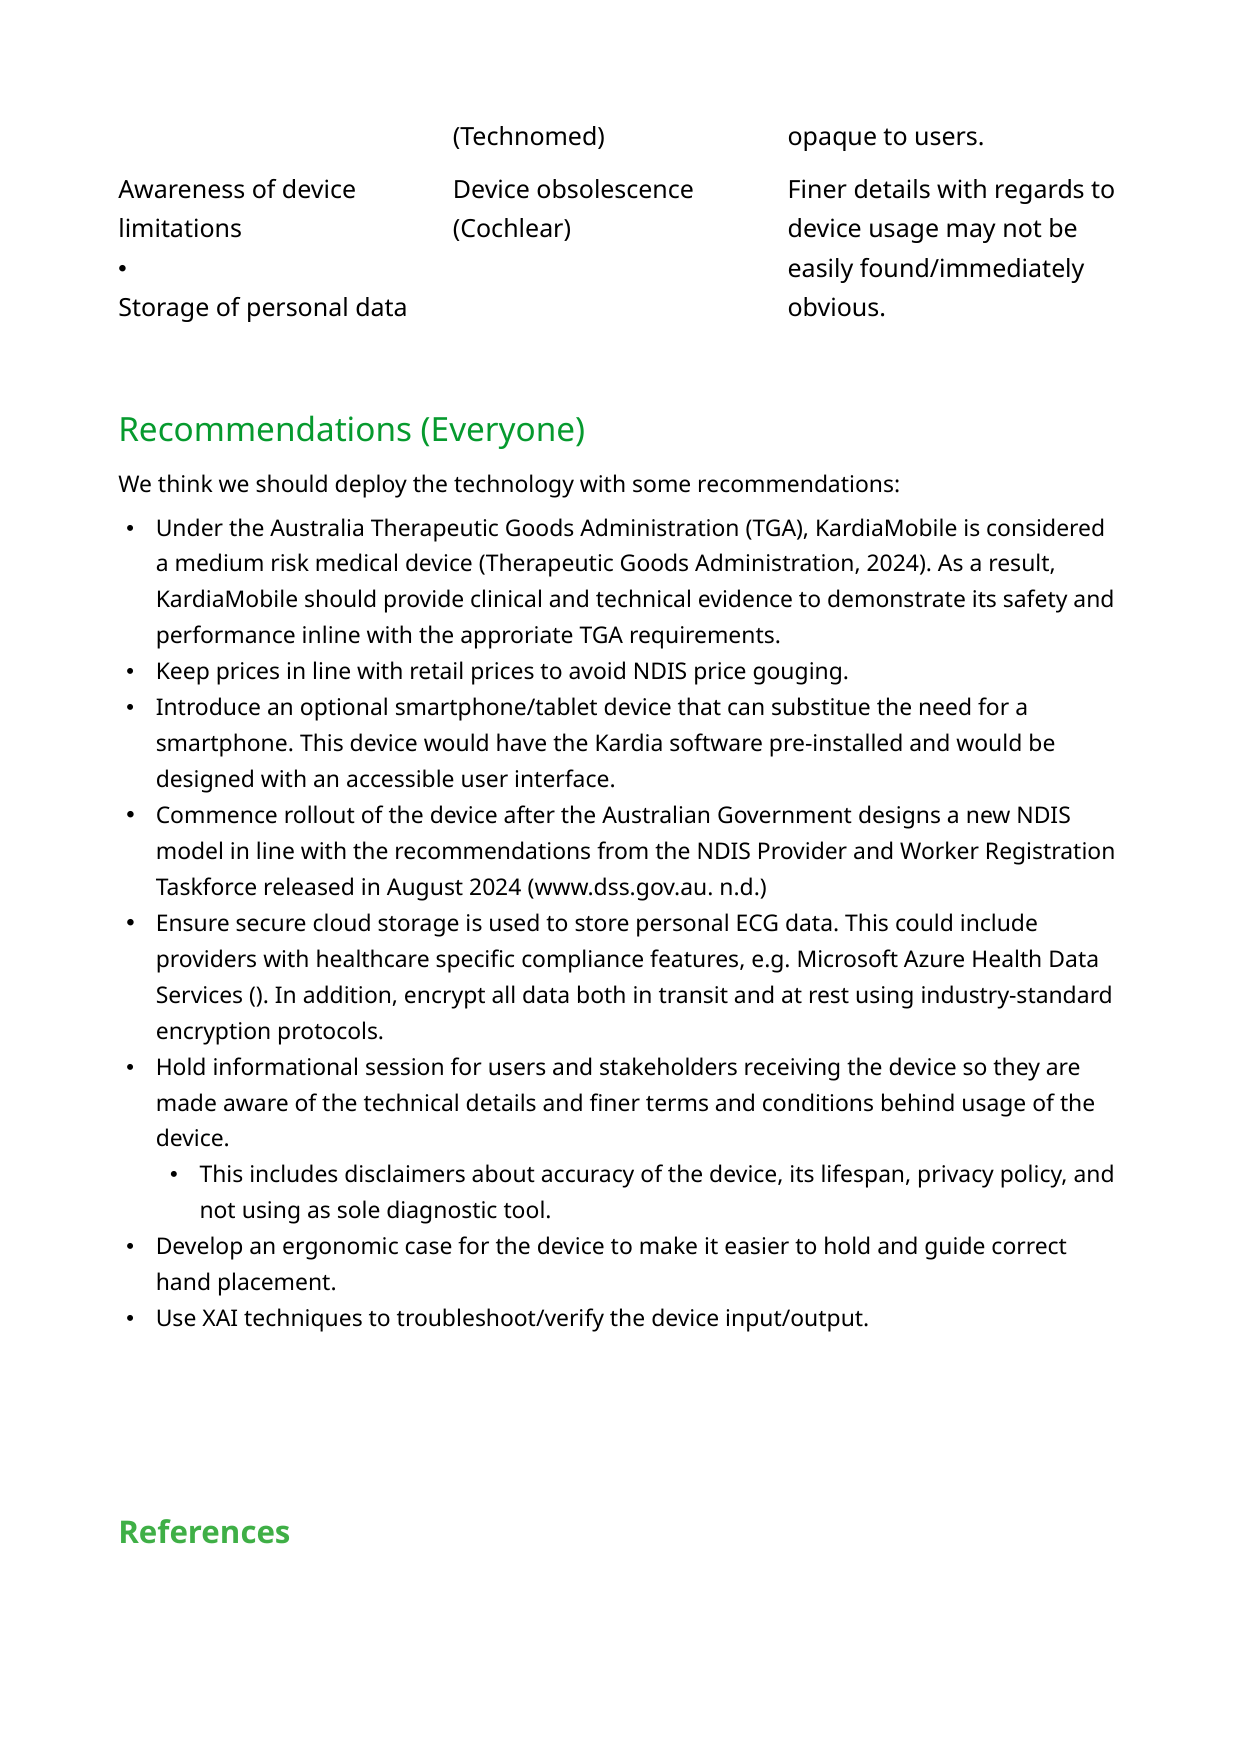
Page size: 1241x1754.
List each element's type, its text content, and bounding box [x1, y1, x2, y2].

list Commence rollout of the device after the Australian Government designs a new NDIS model in line with the recommendations from the NDIS Provider and Worker Registration Taskforce released in August 2024 (www.dss.gov.au. n.d.) [156, 799, 1122, 902]
text We think we should deploy the technology with some recommendations: [118, 468, 1122, 499]
table_cell Awareness of device limitations Storage of personal data [118, 118, 453, 363]
list Introduce an optional smartphone/tablet device that can substitue the need for a smartphone. This device would have the Kardia software pre-installed and would be designed with an accessible user interface. [156, 691, 1122, 794]
list This includes disclaimers about accuracy of the device, its lifespan, privacy policy, and not using as sole diagnostic tool. [199, 1158, 1122, 1226]
text Recommendations (Everyone) [118, 406, 1122, 451]
list Hold informational session for users and stakeholders receiving the device so they are made aware of the technical details and finer terms and conditions behind usage of the device. [156, 1051, 1122, 1154]
list Keep prices in line with retail prices to avoid NDIS price gouging. [156, 655, 1122, 686]
list Ensure secure cloud storage is used to store personal ECG data. This could include providers with healthcare specific compliance features, e.g. Microsoft Azure Health Data Services (). In addition, encrypt all data both in transit and at rest using industry-standard encryption protocols. [156, 907, 1122, 1046]
list Under the Australia Therapeutic Goods Administration (TGA), KardiaMobile is considered a medium risk medical device (Therapeutic Goods Administration, 2024). As a result, KardiaMobile should provide clinical and technical evidence to demonstrate its safety and performance inline with the approriate TGA requirements. [156, 511, 1122, 651]
list Develop an ergonomic case for the device to make it easier to hold and guide correct hand placement. [156, 1230, 1122, 1297]
list Use XAI techniques to troubleshoot/verify the device input/output. [156, 1302, 1122, 1333]
table_cell opaque to users. Finer details with regards to device usage may not be easily found/immediately obvious. [788, 118, 1122, 363]
text References [118, 1511, 1122, 1553]
table_cell (Technomed) Device obsolescence (Cochlear) [453, 118, 787, 363]
